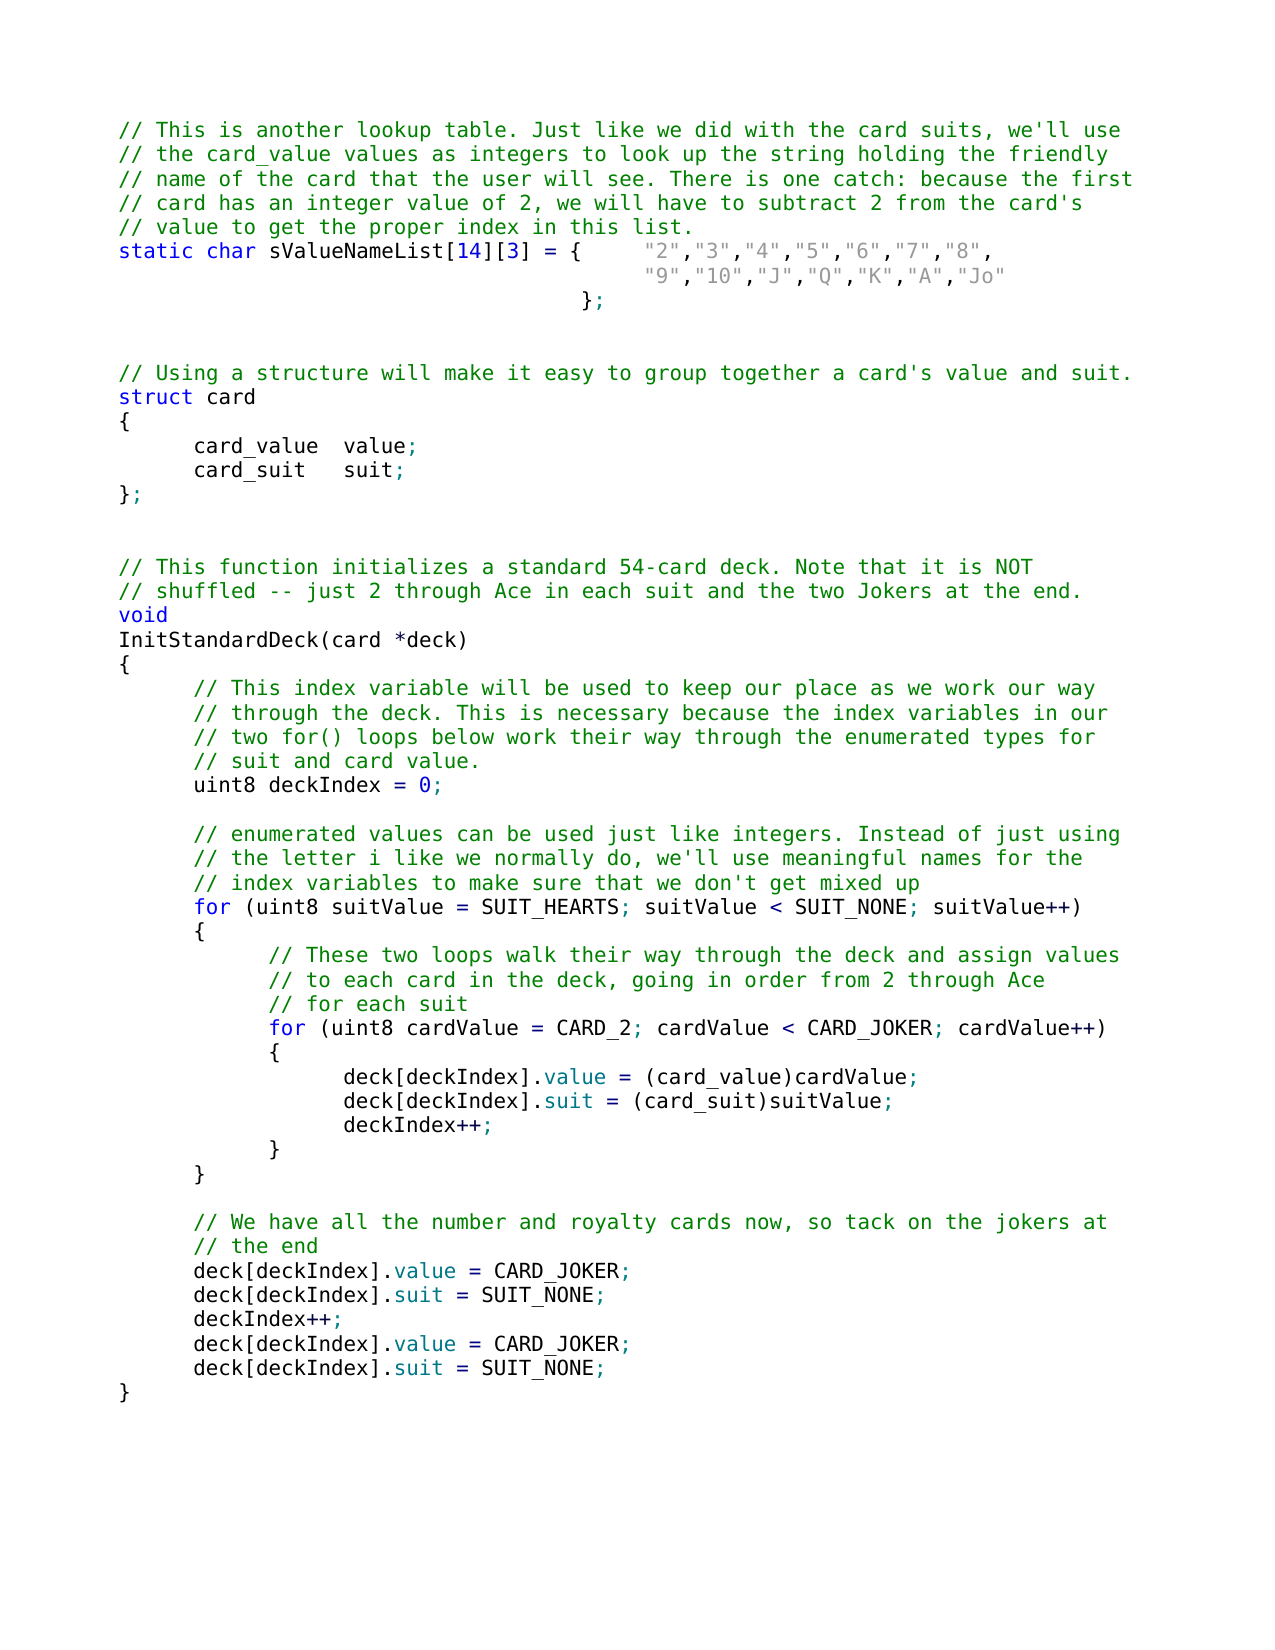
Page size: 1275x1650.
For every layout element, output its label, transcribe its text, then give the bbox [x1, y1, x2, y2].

text } [118, 1162, 1157, 1186]
text deck[deckIndex].suit = SUIT_NONE; [118, 1356, 1157, 1380]
text for (uint8 cardValue = CARD_2; cardValue < CARD_JOKER; cardValue++) [118, 1016, 1157, 1040]
text deck[deckIndex].value = CARD_JOKER; [118, 1259, 1157, 1283]
text } [118, 1137, 1157, 1162]
text deck[deckIndex].value = (card_value)cardValue; [118, 1065, 1157, 1089]
text // suit and card value. [118, 749, 1157, 773]
text static char sValueNameList[14][3] = { "2","3","4","5","6","7","8", [118, 239, 1157, 264]
text deckIndex++; [118, 1113, 1157, 1137]
text // card has an integer value of 2, we will have to subtract 2 from the card's [118, 191, 1157, 215]
text // for each suit [118, 992, 1157, 1016]
text // the letter i like we normally do, we'll use meaningful names for the [118, 846, 1157, 871]
text deck[deckIndex].value = CARD_JOKER; [118, 1332, 1157, 1356]
text card_value value; [118, 434, 1157, 458]
text // two for() loops below work their way through the enumerated types for [118, 725, 1157, 749]
text // to each card in the deck, going in order from 2 through Ace [118, 968, 1157, 992]
text // This index variable will be used to keep our place as we work our way [118, 676, 1157, 701]
text deck[deckIndex].suit = SUIT_NONE; [118, 1283, 1157, 1307]
text // index variables to make sure that we don't get mixed up [118, 871, 1157, 895]
text { [118, 409, 1157, 434]
text InitStandardDeck(card *deck) [118, 628, 1157, 652]
text for (uint8 suitValue = SUIT_HEARTS; suitValue < SUIT_NONE; suitValue++) [118, 895, 1157, 919]
text { [118, 652, 1157, 676]
text // This is another lookup table. Just like we did with the card suits, we'll use [118, 118, 1157, 142]
text }; [118, 482, 1157, 506]
text "9","10","J","Q","K","A","Jo" [118, 264, 1157, 288]
text // shuffled -- just 2 through Ace in each suit and the two Jokers at the end. [118, 579, 1157, 603]
text { [118, 919, 1157, 943]
text }; [118, 288, 1157, 312]
text // through the deck. This is necessary because the index variables in our [118, 701, 1157, 725]
text deck[deckIndex].suit = (card_suit)suitValue; [118, 1089, 1157, 1113]
text // the end [118, 1234, 1157, 1259]
text // We have all the number and royalty cards now, so tack on the jokers at [118, 1210, 1157, 1234]
text // the card_value values as integers to look up the string holding the friendly [118, 142, 1157, 167]
text card_suit suit; [118, 458, 1157, 482]
text uint8 deckIndex = 0; [118, 773, 1157, 798]
text // This function initializes a standard 54-card deck. Note that it is NOT [118, 555, 1157, 579]
text // name of the card that the user will see. There is one catch: because the first [118, 167, 1157, 191]
text // Using a structure will make it easy to group together a card's value and suit. [118, 361, 1157, 385]
text { [118, 1040, 1157, 1065]
text deckIndex++; [118, 1307, 1157, 1332]
text // These two loops walk their way through the deck and assign values [118, 943, 1157, 968]
text } [118, 1380, 1157, 1404]
text void [118, 603, 1157, 628]
text // enumerated values can be used just like integers. Instead of just using [118, 822, 1157, 846]
text struct card [118, 385, 1157, 409]
text // value to get the proper index in this list. [118, 215, 1157, 239]
